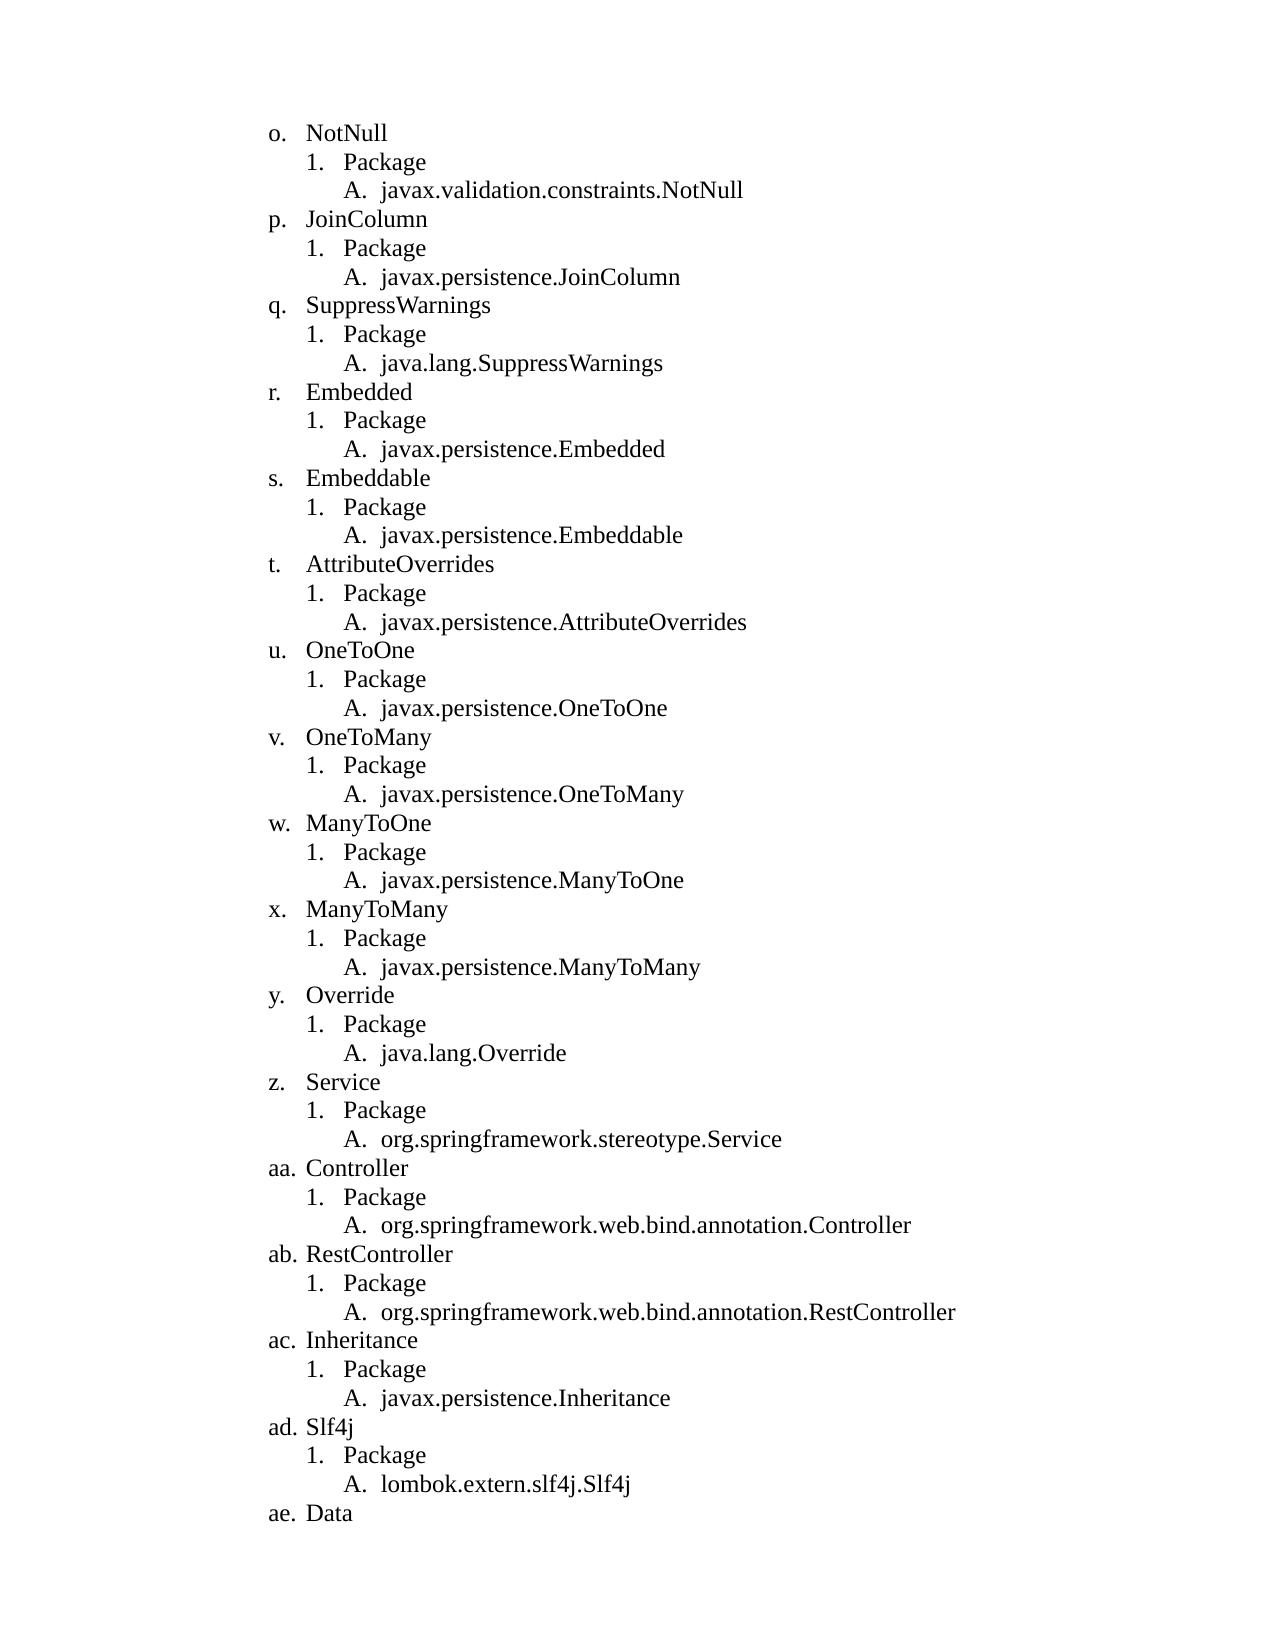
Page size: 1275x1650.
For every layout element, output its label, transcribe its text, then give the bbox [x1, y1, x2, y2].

list javax.persistence.Inheritance [343, 1383, 1157, 1412]
list Package [306, 664, 1157, 693]
list java.lang.Override [343, 1038, 1157, 1067]
list Package [306, 1354, 1157, 1383]
list Package [306, 319, 1157, 348]
list org.springframework.web.bind.annotation.Controller [343, 1211, 1157, 1239]
list Package [306, 578, 1157, 607]
list Inheritance [268, 1326, 1157, 1354]
list OneToMany [268, 722, 1157, 751]
list Package [306, 147, 1157, 176]
list SuppressWarnings [268, 291, 1157, 319]
list ManyToOne [268, 808, 1157, 837]
list Embeddable [268, 463, 1157, 492]
list org.springframework.stereotype.Service [343, 1124, 1157, 1153]
list javax.persistence.AttributeOverrides [343, 607, 1157, 636]
list Package [306, 1009, 1157, 1038]
list Package [306, 923, 1157, 952]
list Package [306, 837, 1157, 866]
list org.springframework.web.bind.annotation.RestController [343, 1297, 1157, 1326]
list NotNull [268, 118, 1157, 147]
list JoinColumn [268, 204, 1157, 233]
list ManyToMany [268, 894, 1157, 923]
list javax.persistence.Embeddable [343, 521, 1157, 549]
list Package [306, 406, 1157, 434]
list javax.persistence.ManyToOne [343, 866, 1157, 894]
list RestController [268, 1239, 1157, 1268]
list Package [306, 492, 1157, 521]
list javax.persistence.Embedded [343, 434, 1157, 463]
list Package [306, 233, 1157, 262]
list Embedded [268, 377, 1157, 406]
list AttributeOverrides [268, 549, 1157, 578]
list javax.persistence.JoinColumn [343, 262, 1157, 291]
list Controller [268, 1153, 1157, 1182]
list Service [268, 1067, 1157, 1096]
list javax.persistence.OneToOne [343, 693, 1157, 722]
list Package [306, 1096, 1157, 1124]
list Package [306, 751, 1157, 779]
list javax.persistence.ManyToMany [343, 952, 1157, 981]
list Package [306, 1182, 1157, 1211]
list Slf4j [268, 1412, 1157, 1441]
list Data [268, 1498, 1157, 1527]
list java.lang.SuppressWarnings [343, 348, 1157, 377]
list Package [306, 1441, 1157, 1469]
list lombok.extern.slf4j.Slf4j [343, 1469, 1157, 1498]
list javax.validation.constraints.NotNull [343, 176, 1157, 204]
list javax.persistence.OneToMany [343, 779, 1157, 808]
list OneToOne [268, 636, 1157, 664]
list Package [306, 1268, 1157, 1297]
list Override [268, 981, 1157, 1009]
